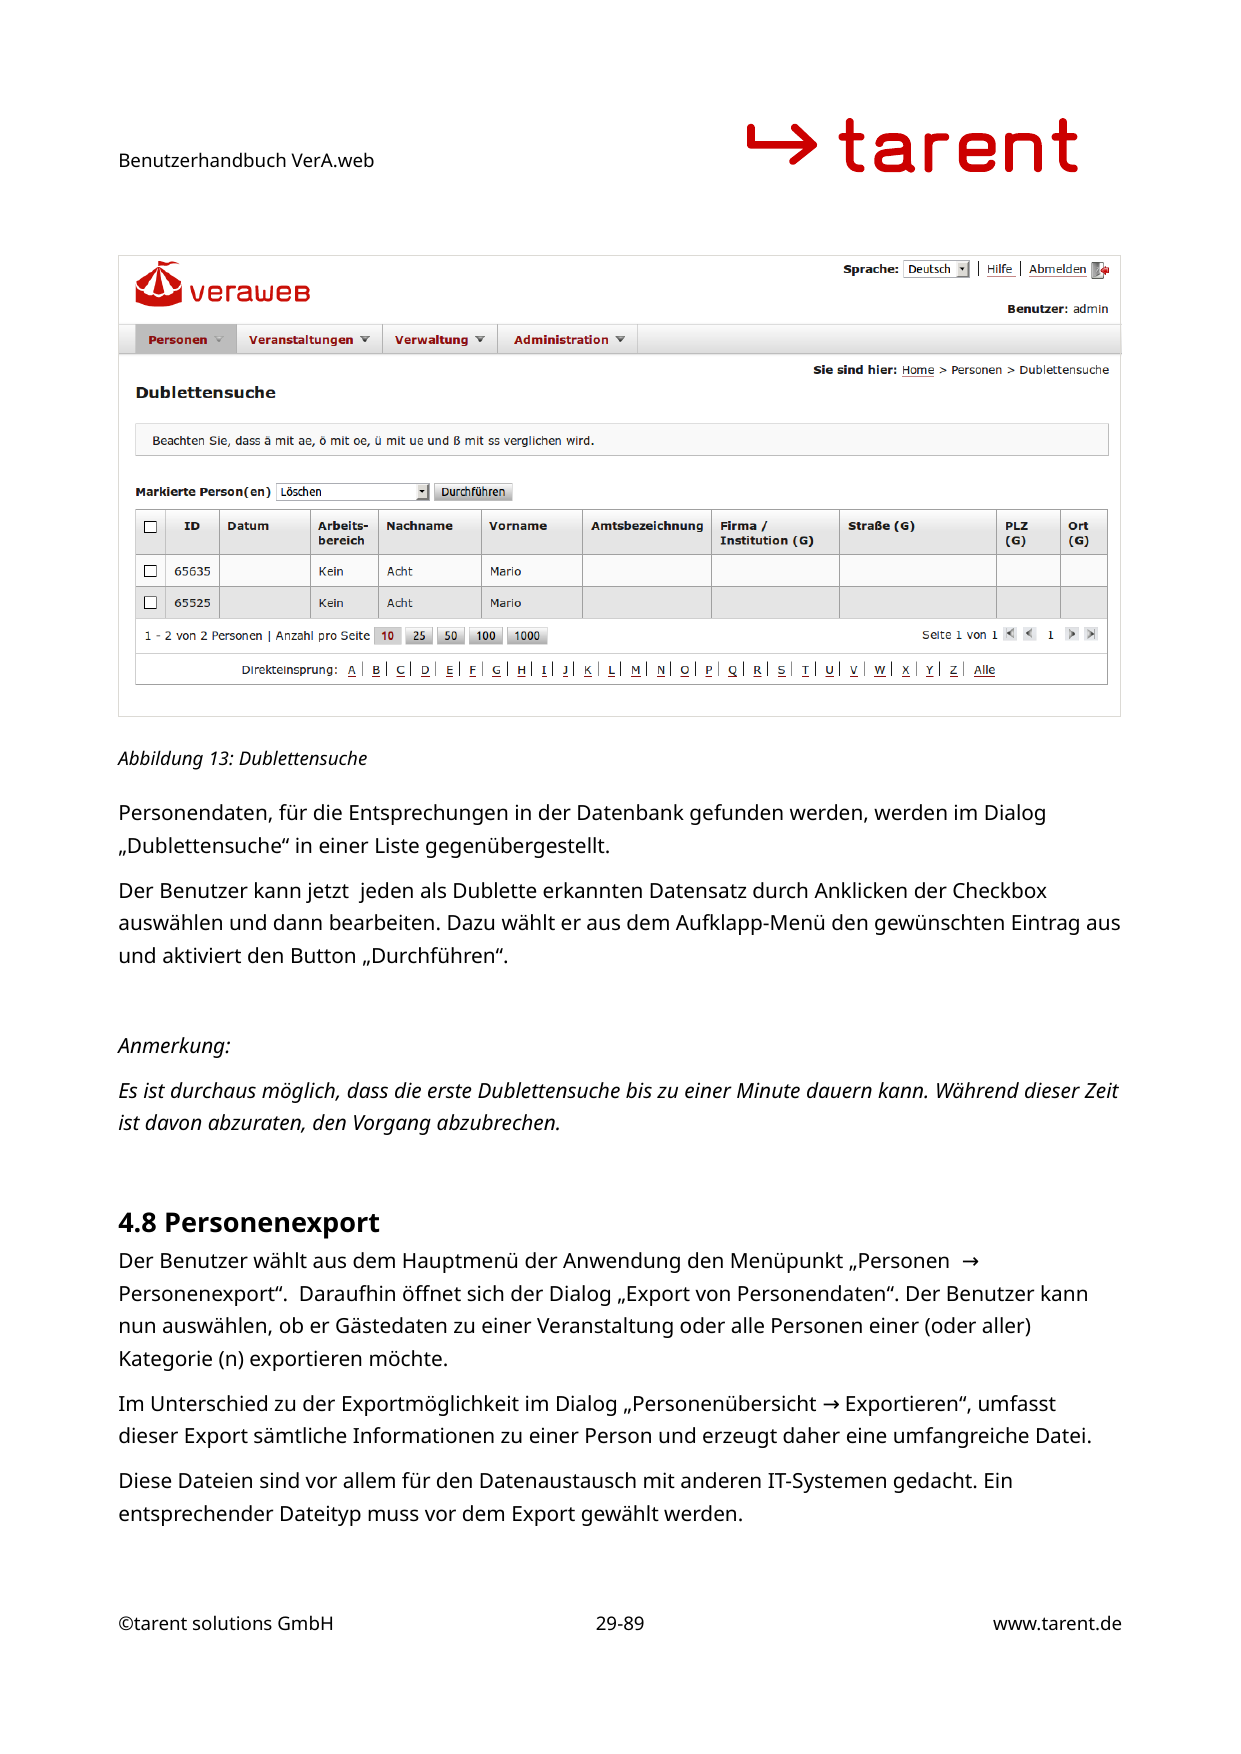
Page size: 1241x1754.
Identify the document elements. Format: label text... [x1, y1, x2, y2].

text [118, 232, 1122, 255]
text Der Benutzer wählt aus dem Hauptmenü der Anwendung den Menüpunkt „Personen → Personenexport“. Daraufhin öffnet sich der Dialog „Export von Personendaten“. Der Benutzer kann nun auswählen, ob er Gästedaten zu einer Veranstaltung oder alle Personen einer (oder aller) Kategorie (n) exportieren möchte. [118, 1246, 1122, 1372]
text Abbildung 13: Dublettensuche [118, 718, 1122, 770]
text Es ist durchaus möglich, dass die erste Dublettensuche bis zu einer Minute dauern kann. Während dieser Zeit ist davon abzuraten, den Vorgang abzubrechen. [118, 1076, 1122, 1137]
text Im Unterschied zu der Exportmöglichkeit im Dialog „Personenübersicht → Exportieren“, umfasst dieser Export sämtliche Informationen zu einer Person und erzeugt daher eine umfangreiche Datei. [118, 1389, 1122, 1450]
subtitle Personenexport [118, 1204, 1122, 1241]
text Diese Dateien sind vor allem für den Datenaustausch mit anderen IT-Systemen gedacht. Ein entsprechender Dateityp muss vor dem Export gewählt werden. [118, 1467, 1122, 1528]
picture [118, 255, 1122, 718]
text Der Benutzer kann jetzt jeden als Dublette erkannten Datensatz durch Anklicken der Checkbox auswählen und dann bearbeiten. Dazu wählt er aus dem Aufklapp-Menü den gewünschten Eintrag aus und aktiviert den Button „Durchführen“. [118, 876, 1122, 969]
text Personendaten, für die Entsprechungen in der Datenbank gefunden werden, werden im Dialog „Dublettensuche“ in einer Liste gegenübergestellt. [118, 770, 1122, 859]
text Anmerkung: [118, 1031, 1122, 1059]
